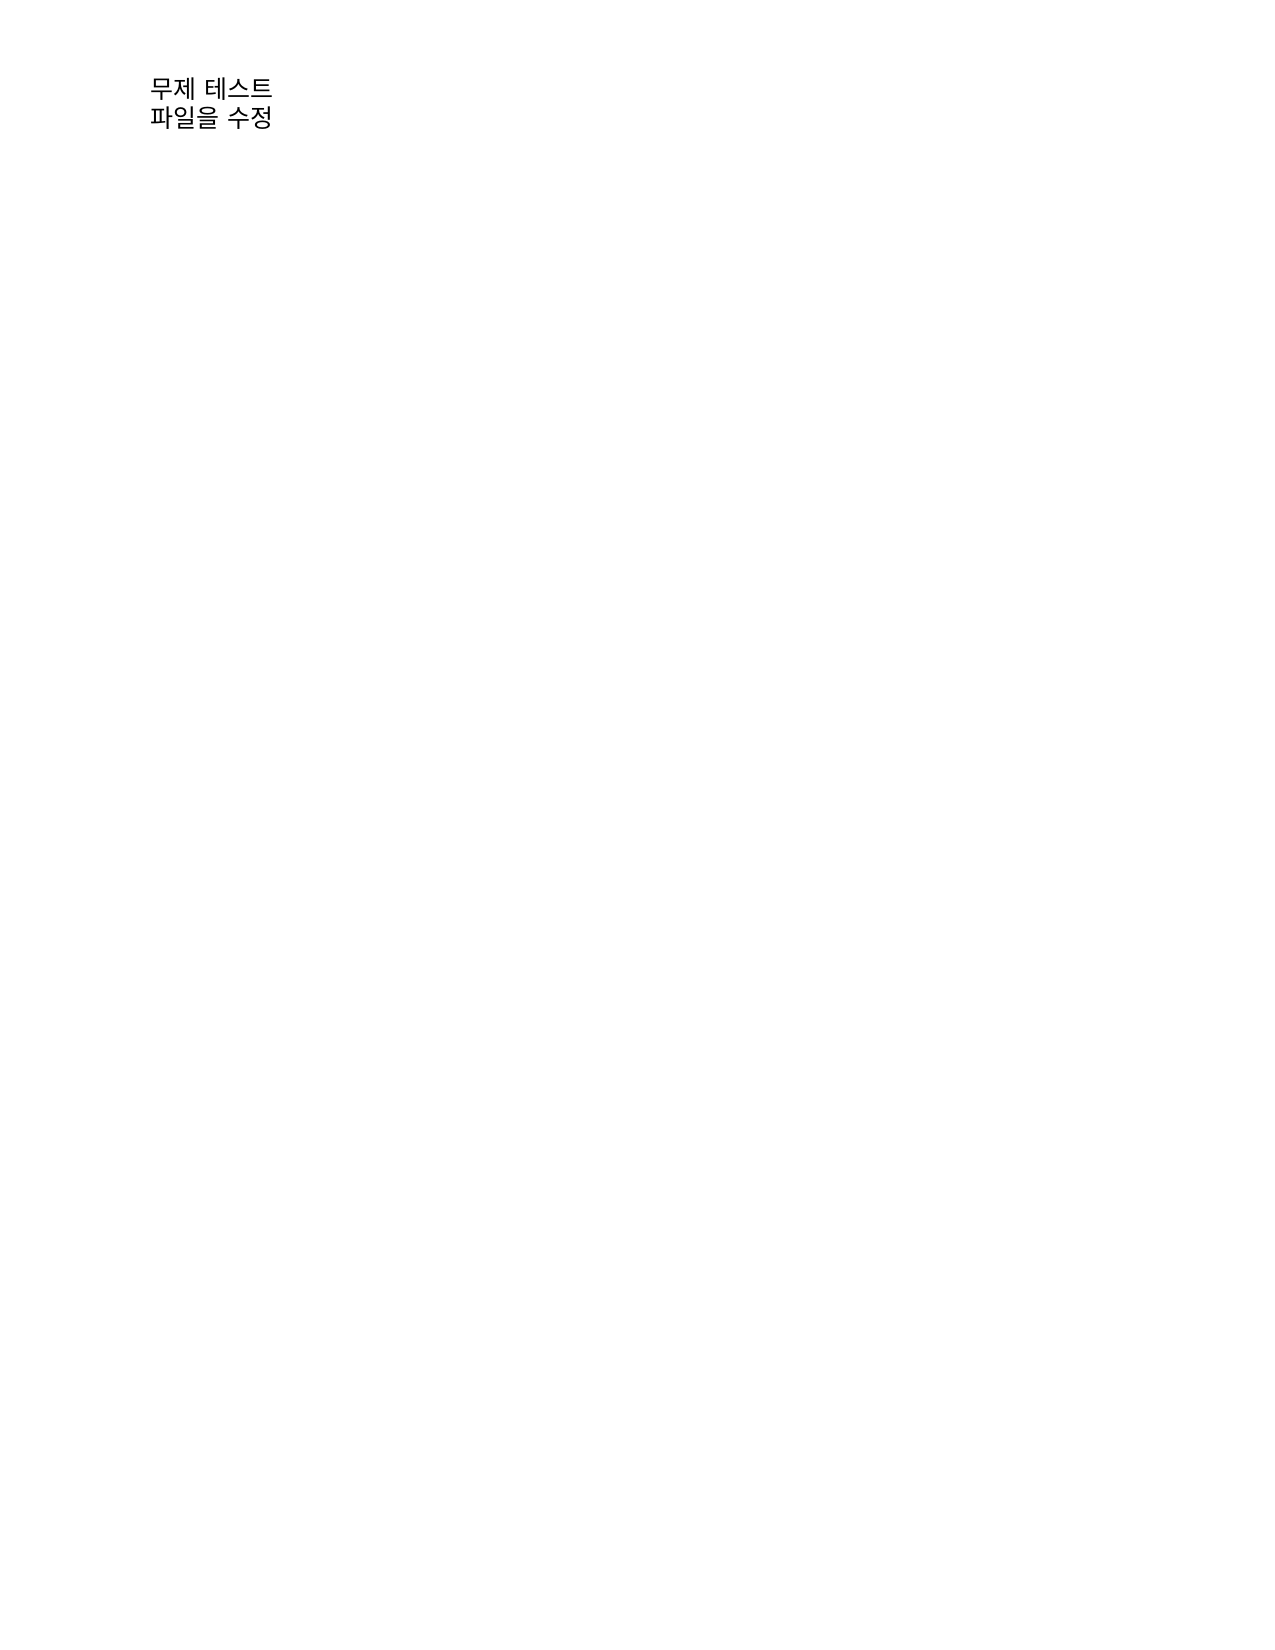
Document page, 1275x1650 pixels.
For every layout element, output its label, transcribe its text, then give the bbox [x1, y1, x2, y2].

text 무제 테스트 [150, 75, 1125, 104]
text 파일을 수정 [150, 104, 1125, 133]
